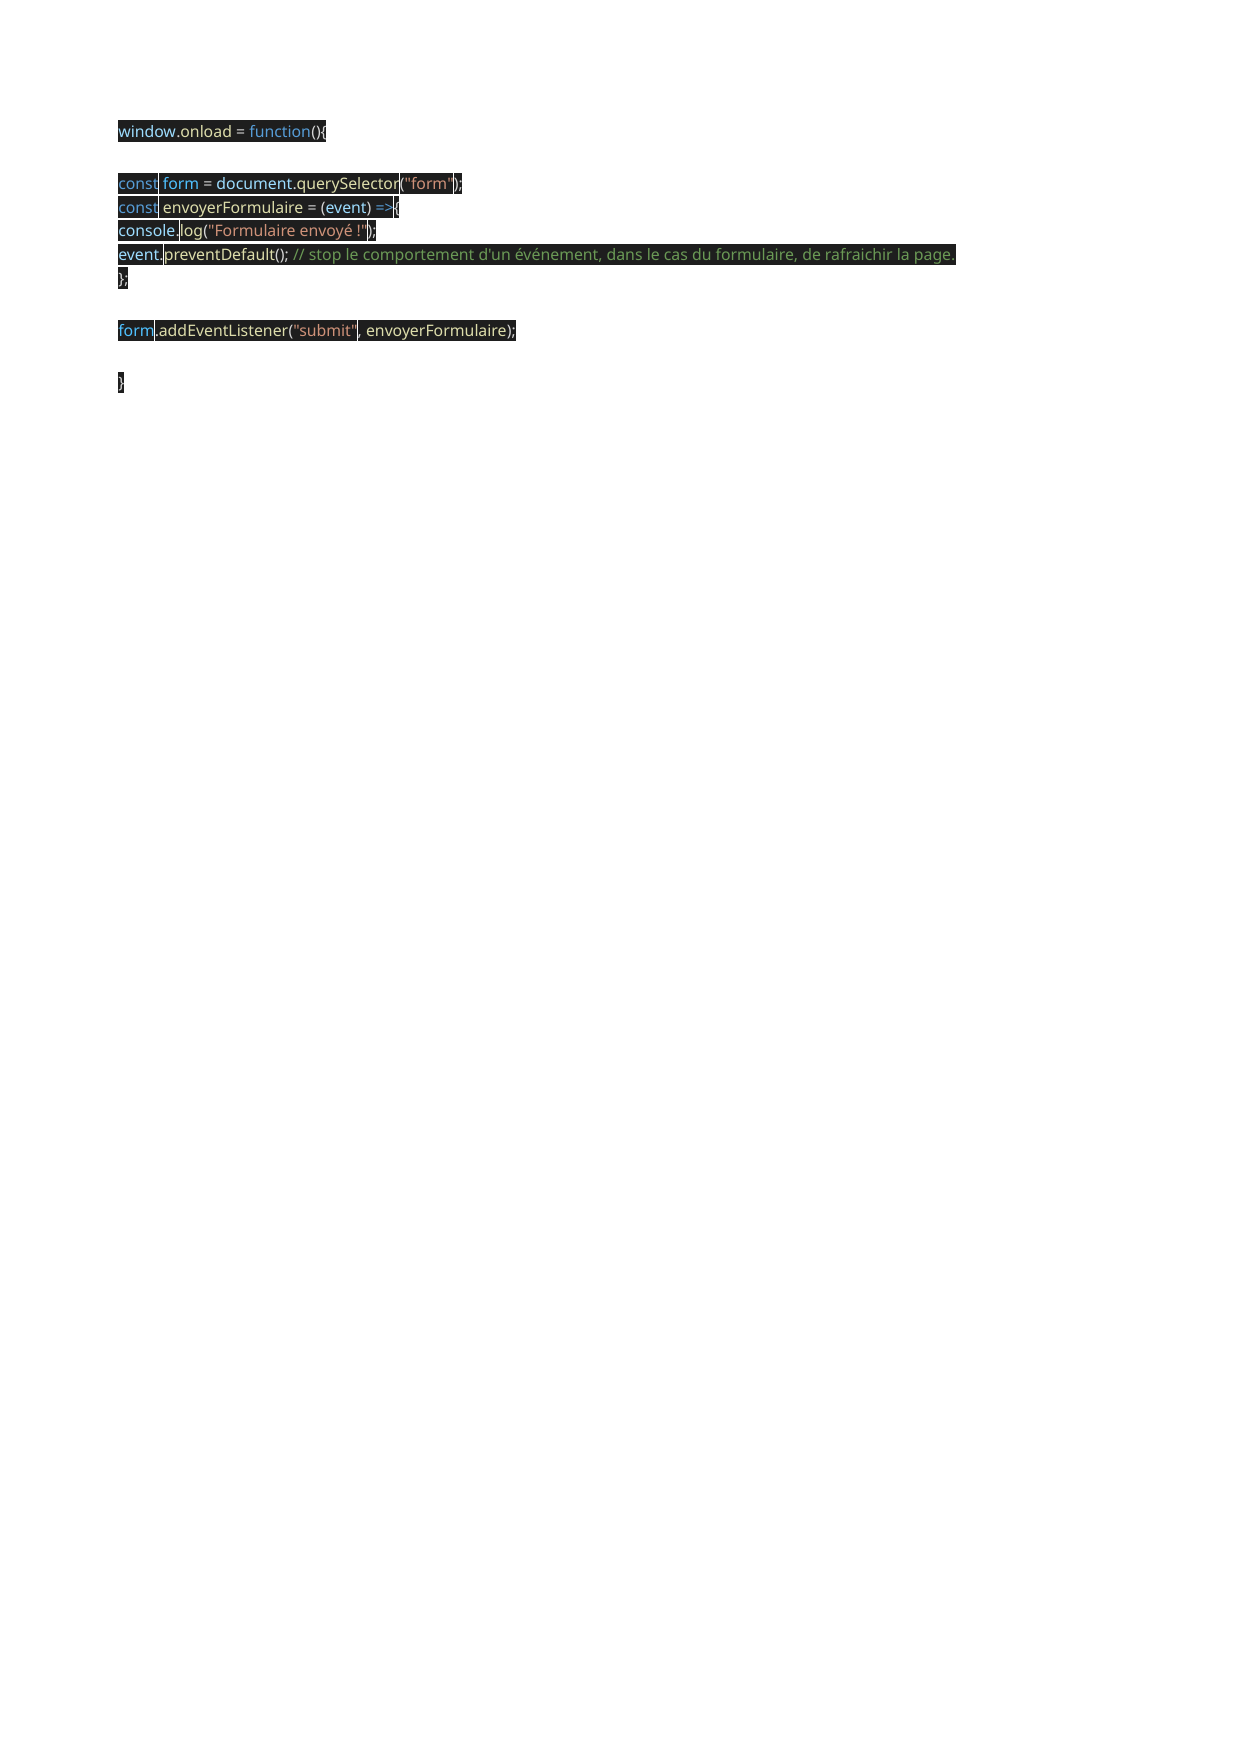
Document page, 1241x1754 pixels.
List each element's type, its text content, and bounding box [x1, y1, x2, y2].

text }; [118, 265, 1122, 289]
text const form = document.querySelector("form"); [118, 171, 1122, 194]
text } [118, 370, 1122, 393]
text console.log("Formulaire envoyé !"); [118, 218, 1122, 241]
text form.addEventListener("submit", envoyerFormulaire); [118, 317, 1122, 341]
text const envoyerFormulaire = (event) =>{ [118, 194, 1122, 218]
text window.onload = function(){ [118, 118, 1122, 142]
text event.preventDefault(); // stop le comportement d'un événement, dans le cas du formulaire, de rafraichir la page. [118, 241, 1122, 265]
